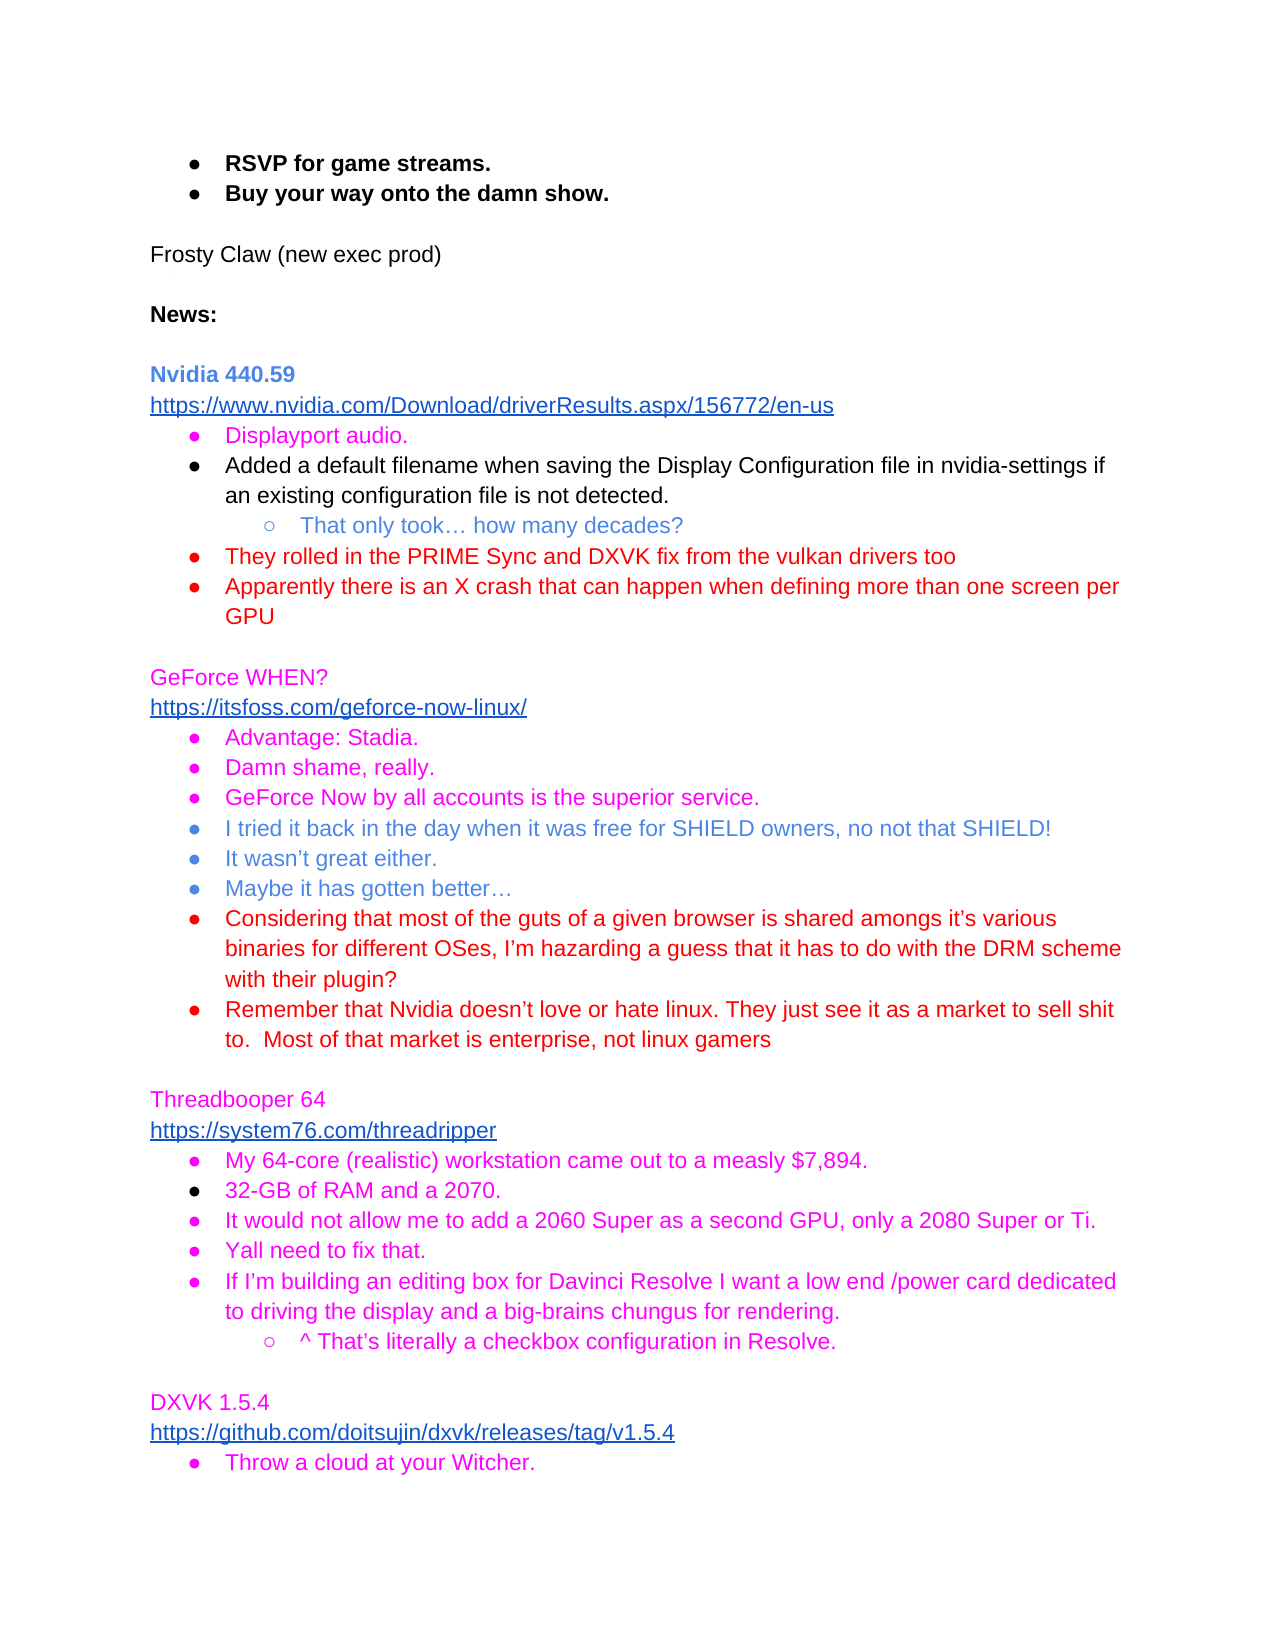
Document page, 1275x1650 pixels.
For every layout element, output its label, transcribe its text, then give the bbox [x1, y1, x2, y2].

list They rolled in the PRIME Sync and DXVK fix from the vulkan drivers too [187, 543, 1125, 569]
list ^ That’s literally a checkbox configuration in Resolve. [262, 1328, 1125, 1354]
text Threadbooper 64 [150, 1086, 1125, 1113]
list Displayport audio. [187, 422, 1125, 448]
list Throw a cloud at your Witcher. [187, 1449, 1125, 1475]
list I tried it back in the day when it was free for SHIELD owners, no not that SHIELD! [187, 814, 1125, 841]
text News: [150, 301, 1125, 327]
list Considering that most of the guts of a given browser is shared amongs it’s various binaries for different OSes, I’m hazarding a guess that it has to do with the DRM scheme with their plugin? [187, 905, 1125, 992]
list Damn shame, really. [187, 754, 1125, 781]
text https://github.com/doitsujin/dxvk/releases/tag/v1.5.4 [150, 1419, 1125, 1445]
list If I’m building an editing box for Davinci Resolve I want a low end /power card dedicated to driving the display and a big-brains chungus for rendering. [187, 1268, 1125, 1324]
text GeForce WHEN? [150, 663, 1125, 690]
text https://system76.com/threadripper [150, 1117, 1125, 1143]
list Added a default filename when saving the Display Configuration file in nvidia-settings if an existing configuration file is not detected. [187, 452, 1125, 509]
list Buy your way onto the damn show. [187, 180, 1125, 207]
list 32-GB of RAM and a 2070. [187, 1177, 1125, 1203]
text Frosty Claw (new exec prod) [150, 241, 1125, 267]
list RSVP for game streams. [187, 150, 1125, 176]
text https://itsfoss.com/geforce-now-linux/ [150, 694, 1125, 720]
list Apparently there is an X crash that can happen when defining more than one screen per GPU [187, 573, 1125, 629]
text https://www.nvidia.com/Download/driverResults.aspx/156772/en-us [150, 392, 1125, 418]
list Advantage: Stadia. [187, 724, 1125, 750]
list Remember that Nvidia doesn’t love or hate linux. They just see it as a market to sell shit to. Most of that market is enterprise, not linux gamers [187, 996, 1125, 1052]
list GeForce Now by all accounts is the superior service. [187, 784, 1125, 811]
list It wasn’t great either. [187, 845, 1125, 871]
list Maybe it has gotten better… [187, 875, 1125, 901]
list That only took… how many decades? [262, 512, 1125, 539]
text Nvidia 440.59 [150, 361, 1125, 388]
list My 64-core (realistic) workstation came out to a measly $7,894. [187, 1147, 1125, 1173]
text DXVK 1.5.4 [150, 1388, 1125, 1415]
list Yall need to fix that. [187, 1237, 1125, 1264]
list It would not allow me to add a 2060 Super as a second GPU, only a 2080 Super or Ti. [187, 1207, 1125, 1234]
